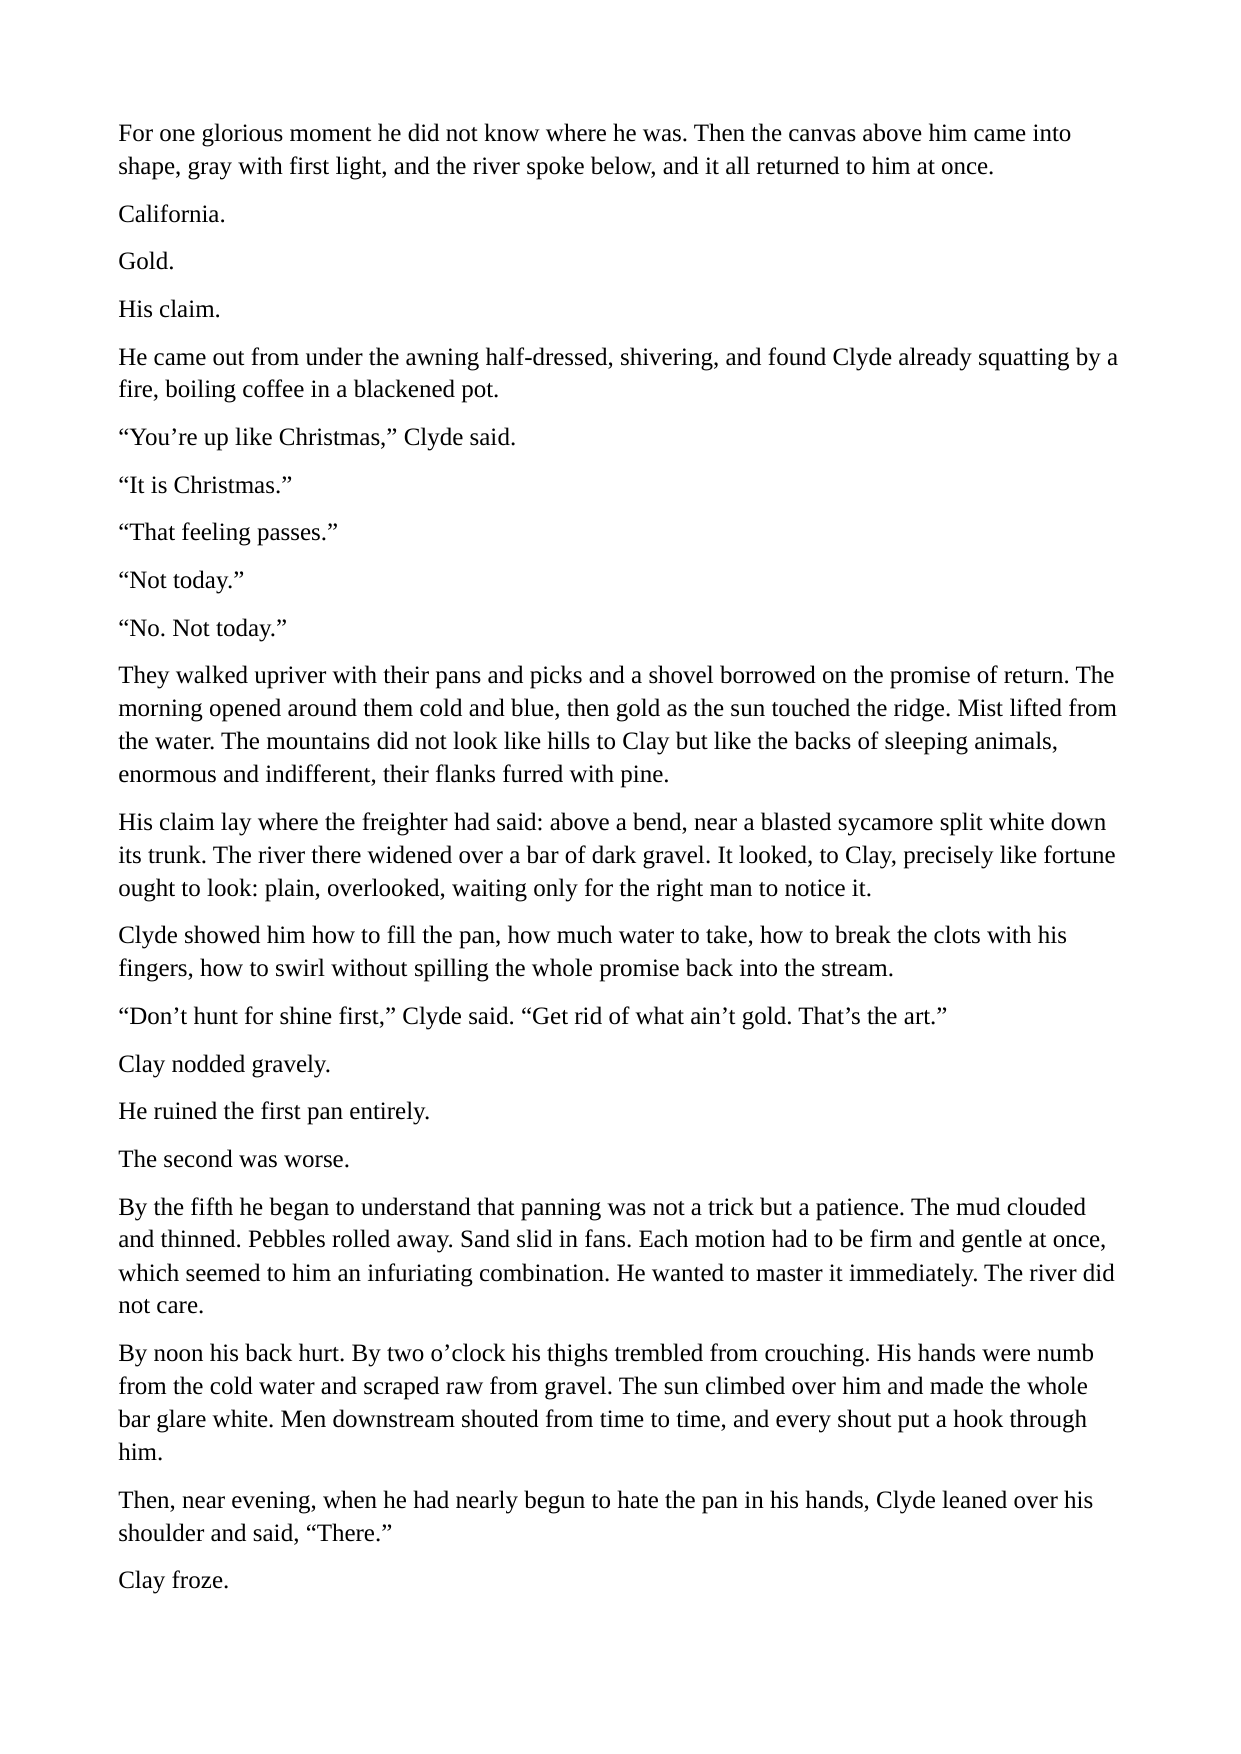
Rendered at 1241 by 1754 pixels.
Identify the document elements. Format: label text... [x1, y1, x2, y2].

text “No. Not today.” [118, 613, 1122, 641]
text His claim. [118, 294, 1122, 323]
text He ruined the first pan entirely. [118, 1096, 1122, 1125]
text Clyde showed him how to fill the pan, how much water to take, how to break the clots with his fingers, how to swirl without spilling the whole promise back into the stream. [118, 921, 1122, 982]
text By the fifth he began to understand that panning was not a trick but a patience. The mud clouded and thinned. Pebbles rolled away. Sand slid in fans. Each motion had to be firm and gentle at once, which seemed to him an infuriating combination. He wanted to master it immediately. The river did not care. [118, 1192, 1122, 1319]
text By noon his back hurt. By two o’clock his thighs trembled from crouching. His hands were numb from the cold water and scraped raw from gravel. The sun climbed over him and made the whole bar glare white. Men downstream shouted from time to time, and every shout put a hook through him. [118, 1338, 1122, 1466]
text Clay nodded gravely. [118, 1049, 1122, 1077]
text He came out from under the awning half-dressed, shivering, and found Clyde already squatting by a fire, boiling coffee in a blackened pot. [118, 342, 1122, 403]
text Then, near evening, when he had nearly begun to hate the pan in his hands, Clyde leaned over his shoulder and said, “There.” [118, 1485, 1122, 1547]
text California. [118, 199, 1122, 227]
text For one glorious moment he did not know where he was. Then the canvas above him came into shape, gray with first light, and the river spoke below, and it all returned to him at once. [118, 118, 1122, 180]
text Clay froze. [118, 1566, 1122, 1594]
text They walked upriver with their pans and picks and a shovel borrowed on the promise of return. The morning opened around them cold and blue, then gold as the sun touched the ridge. Mist lifted from the water. The mountains did not look like hills to Clay but like the backs of sleeping animals, enormous and indifferent, their flanks furred with pine. [118, 660, 1122, 788]
text “Not today.” [118, 565, 1122, 594]
text The second was worse. [118, 1144, 1122, 1173]
text His claim lay where the freighter had said: above a bend, near a blasted sycamore split white down its trunk. The river there widened over a bar of dark gravel. It looked, to Clay, precisely like fortune ought to look: plain, overlooked, waiting only for the right man to notice it. [118, 807, 1122, 902]
text “Don’t hunt for shine first,” Clyde said. “Get rid of what ain’t gold. That’s the art.” [118, 1001, 1122, 1030]
text Gold. [118, 246, 1122, 275]
text “That feeling passes.” [118, 517, 1122, 546]
text “It is Christmas.” [118, 470, 1122, 498]
text “You’re up like Christmas,” Clyde said. [118, 422, 1122, 451]
